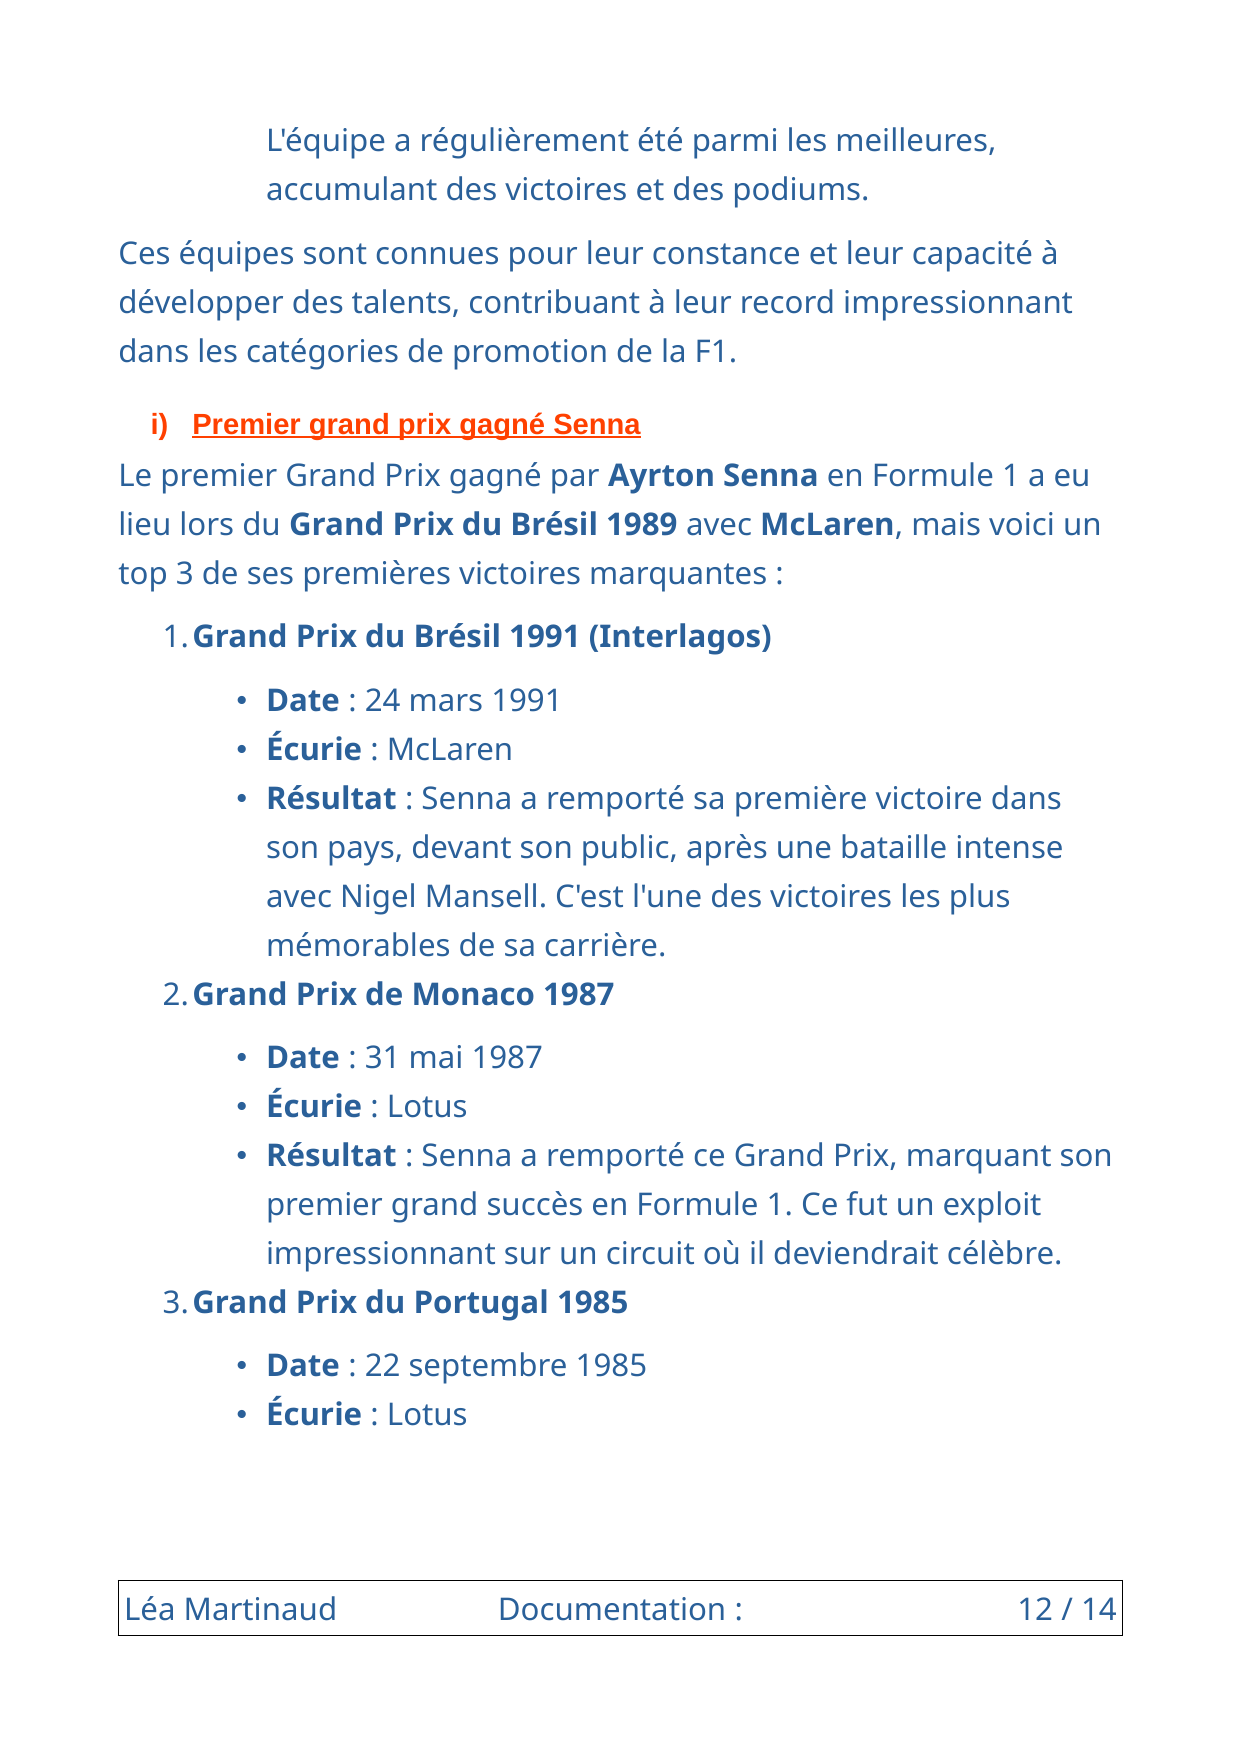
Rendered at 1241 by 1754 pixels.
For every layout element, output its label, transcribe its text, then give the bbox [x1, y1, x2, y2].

list Écurie : Lotus [236, 1392, 1122, 1435]
list Résultat : Senna a remporté sa première victoire dans son pays, devant son public, après une bataille intense avec Nigel Mansell. C'est l'une des victoires les plus mémorables de sa carrière. [236, 776, 1122, 965]
list Écurie : Lotus [236, 1084, 1122, 1127]
list Grand Prix du Portugal 1985 [162, 1280, 1122, 1322]
list Résultat : Senna a remporté ce Grand Prix, marquant son premier grand succès en Formule 1. Ce fut un exploit impressionnant sur un circuit où il deviendrait célèbre. [236, 1133, 1122, 1273]
text Ces équipes sont connues pour leur constance et leur capacité à développer des talents, contribuant à leur record impressionnant dans les catégories de promotion de la F1. [118, 231, 1122, 371]
list Grand Prix du Brésil 1991 (Interlagos) [162, 614, 1122, 657]
list Écurie : McLaren [236, 727, 1122, 769]
list Date : 24 mars 1991 [236, 678, 1122, 720]
subtitle Premier grand prix gagné Senna [118, 407, 1122, 440]
list Grand Prix de Monaco 1987 [162, 971, 1122, 1014]
list Date : 31 mai 1987 [236, 1035, 1122, 1078]
list Date : 22 septembre 1985 [236, 1343, 1122, 1386]
text Le premier Grand Prix gagné par Ayrton Senna en Formule 1 a eu lieu lors du Grand Prix du Brésil 1989 avec McLaren, mais voici un top 3 de ses premières victoires marquantes : [118, 453, 1122, 593]
list L'équipe a régulièrement été parmi les meilleures, accumulant des victoires et des podiums. [236, 118, 1122, 210]
